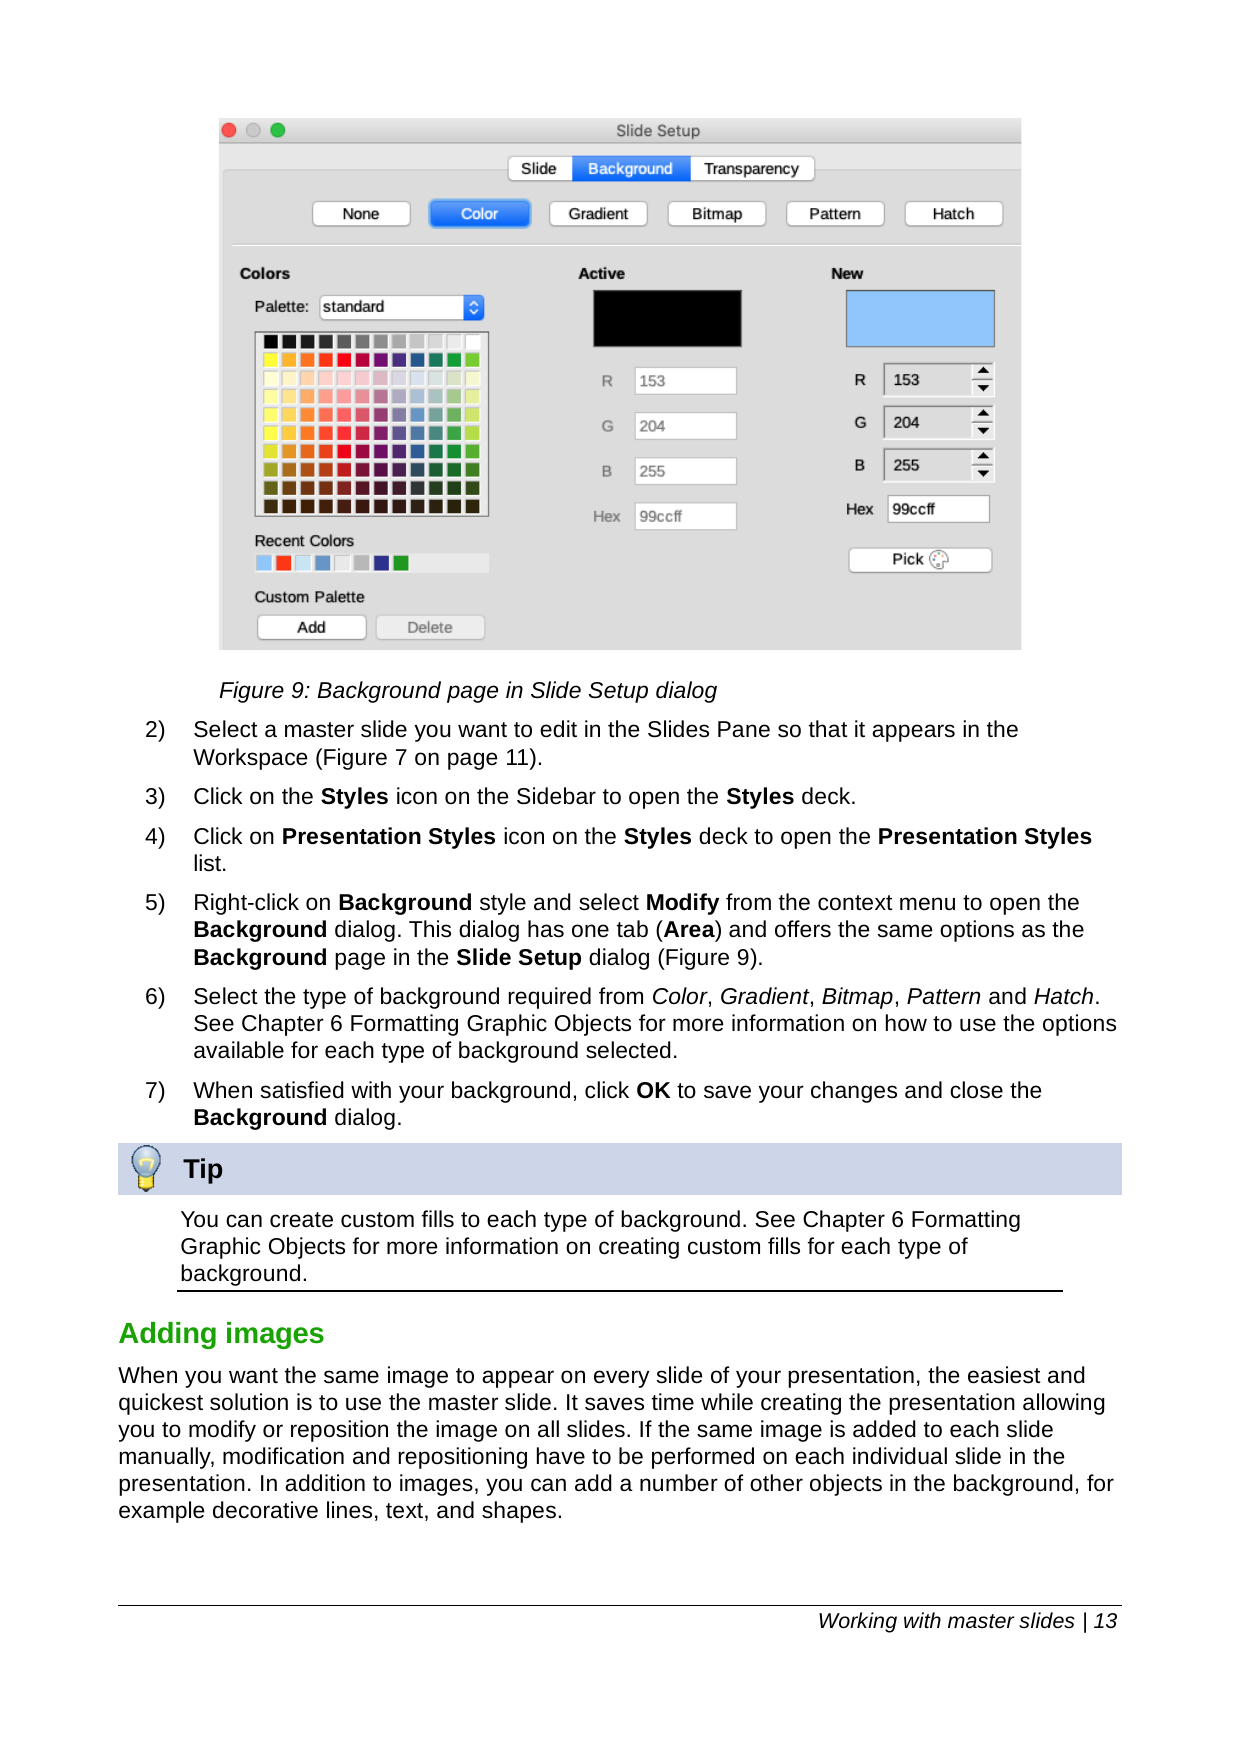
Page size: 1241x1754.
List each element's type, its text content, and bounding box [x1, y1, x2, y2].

list Select a master slide you want to edit in the Slides Pane so that it appears in the Workspace (Figure 7 on page 10). [165, 716, 1122, 770]
picture [119, 1143, 170, 1195]
list Click on the Styles icon on the Sidebar to open the Styles deck. [165, 782, 1122, 809]
list When satisfied with your background, click OK to save your changes and close the Background dialog. [165, 1076, 1122, 1130]
picture [218, 118, 1022, 650]
text Figure 9: Background page in Slide Setup dialog [219, 650, 1021, 704]
text You can create custom fills to each type of background. See Chapter 6 Formatting Graphic Objects for more information on creating custom fills for each type of background. [177, 1203, 1063, 1290]
list Click on Presentation Styles icon on the Styles deck to open the Presentation Styles list. [165, 822, 1122, 876]
list Select the type of background required from Color, Gradient, Bitmap, Pattern and Hatch. See Chapter 6 Formatting Graphic Objects for more information on how to use the options available for each type of background selected. [165, 982, 1122, 1064]
list Right-click on Background style and select Modify from the context menu to open the Background dialog. This dialog has one tab (Area) and offers the same options as the Background page in the Slide Setup dialog (Figure 9). [165, 889, 1122, 970]
subtitle Tip [170, 1143, 1122, 1195]
text When you want the same image to appear on every slide of your presentation, the easiest and quickest solution is to use the master slide. It saves time while creating the presentation allowing you to modify or reposition the image on all slides. If the same image is added to each slide manually, modification and repositioning have to be performed on each individual slide in the presentation. In addition to images, you can add a number of other objects in the background, for example decorative lines, text, and shapes. [118, 1361, 1122, 1523]
subtitle Adding images [118, 1316, 1122, 1349]
